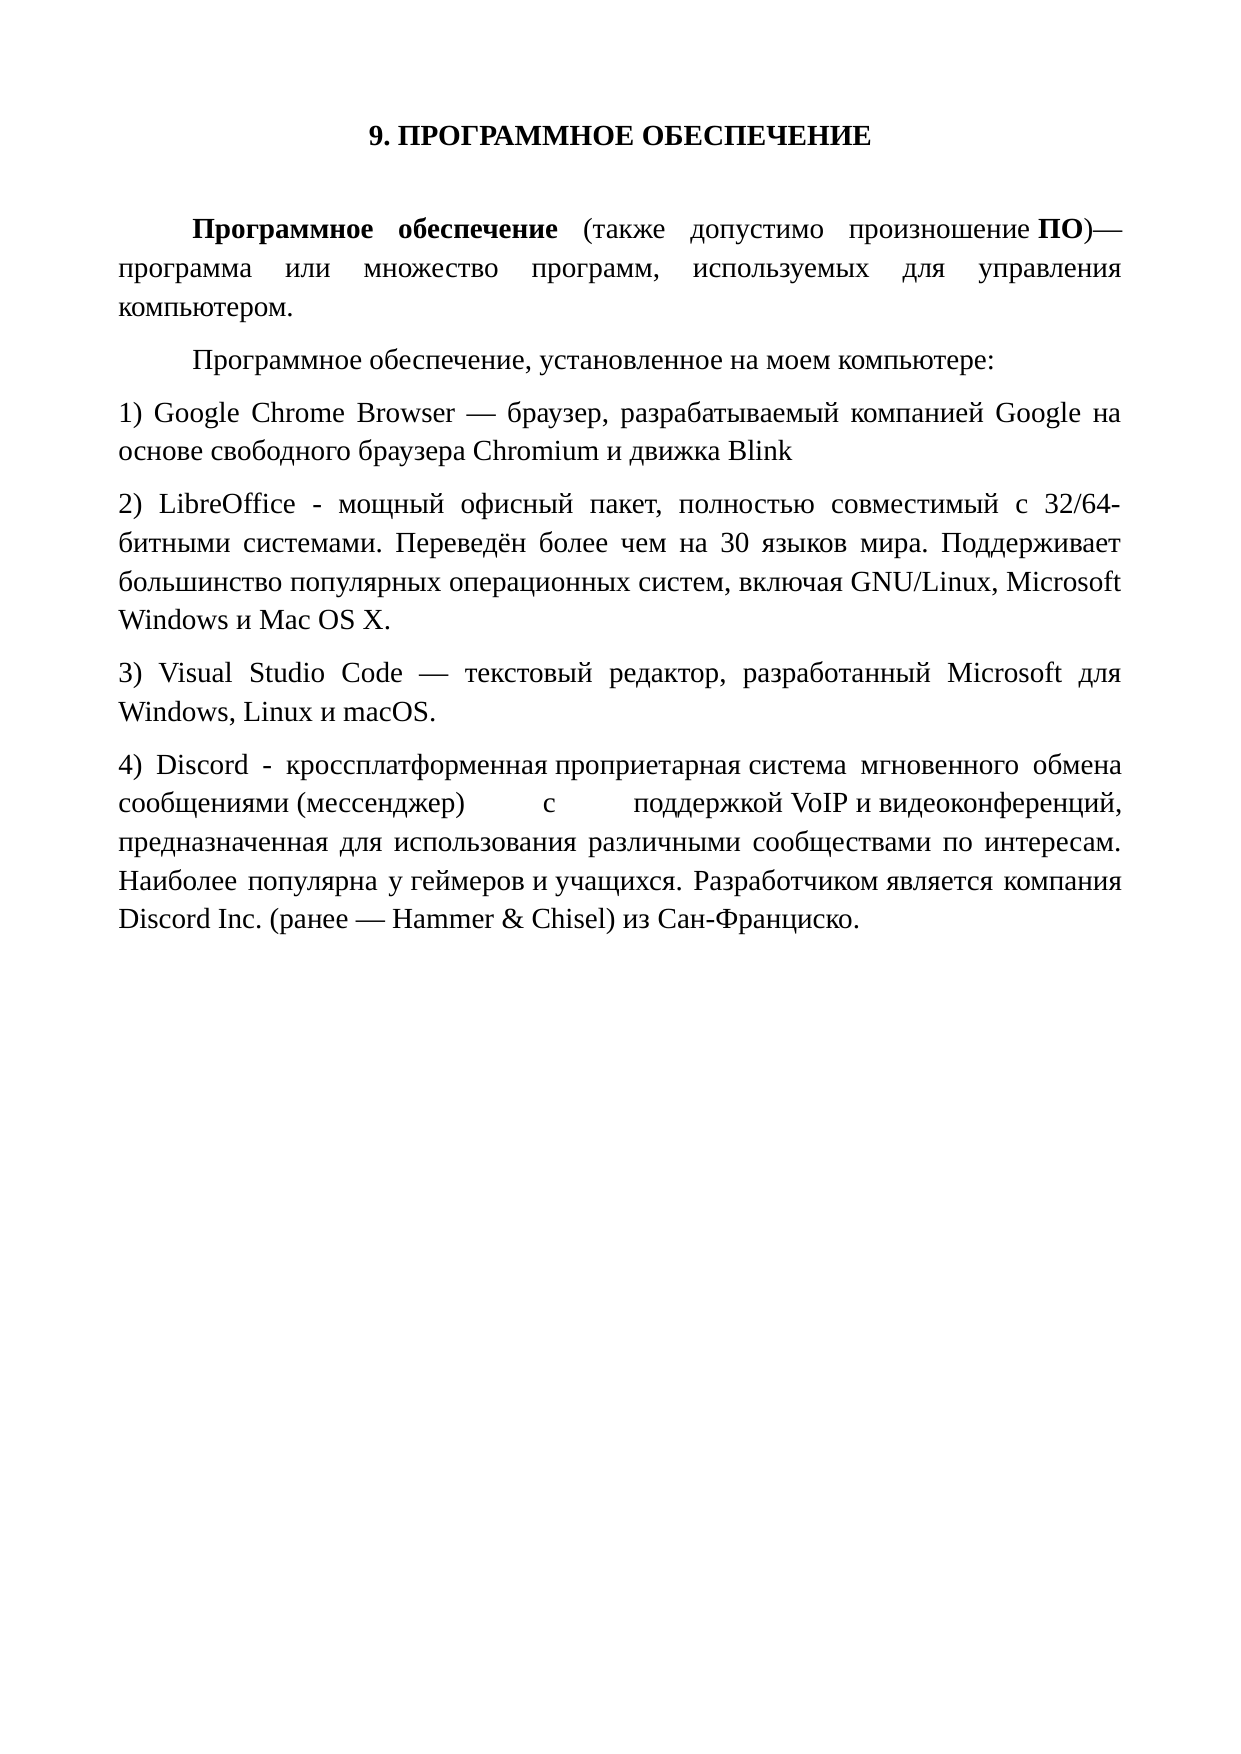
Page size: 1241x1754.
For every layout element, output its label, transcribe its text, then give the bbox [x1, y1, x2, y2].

text 1) Google Chrome Browser — браузер, разрабатываемый компанией Google на основе свободного браузера Chromium и движка Blink [118, 395, 1122, 467]
text Программное обеспечение, установленное на моем компьютере: [118, 342, 1122, 375]
subtitle 9. Программное обеспечение [118, 118, 1122, 152]
text 4) Discord - кроссплатформенная проприетарная система мгновенного обмена сообщениями (мессенджер) с поддержкой VoIP и видеоконференций, предназначенная для использования различными сообществами по интересам. Наиболее популярна у геймеров и учащихся. Разработчиком является компания Discord Inc. (ранее — Hammer & Chisel) из Сан-Франциско. [118, 747, 1122, 935]
text 3) Visual Studio Code — текстовый редактор, разработанный Microsoft для Windows, Linux и macOS. [118, 655, 1122, 727]
text Программное обеспечение (также допустимо произношение ПО)— программа или множество программ, используемых для управления компьютером. [118, 212, 1122, 322]
text 2) LibreOffice - мощный офисный пакет, полностью совместимый с 32/64-битными системами. Переведён более чем на 30 языков мира. Поддерживает большинство популярных операционных систем, включая GNU/Linux, Microsoft Windows и Mac OS X. [118, 487, 1122, 636]
